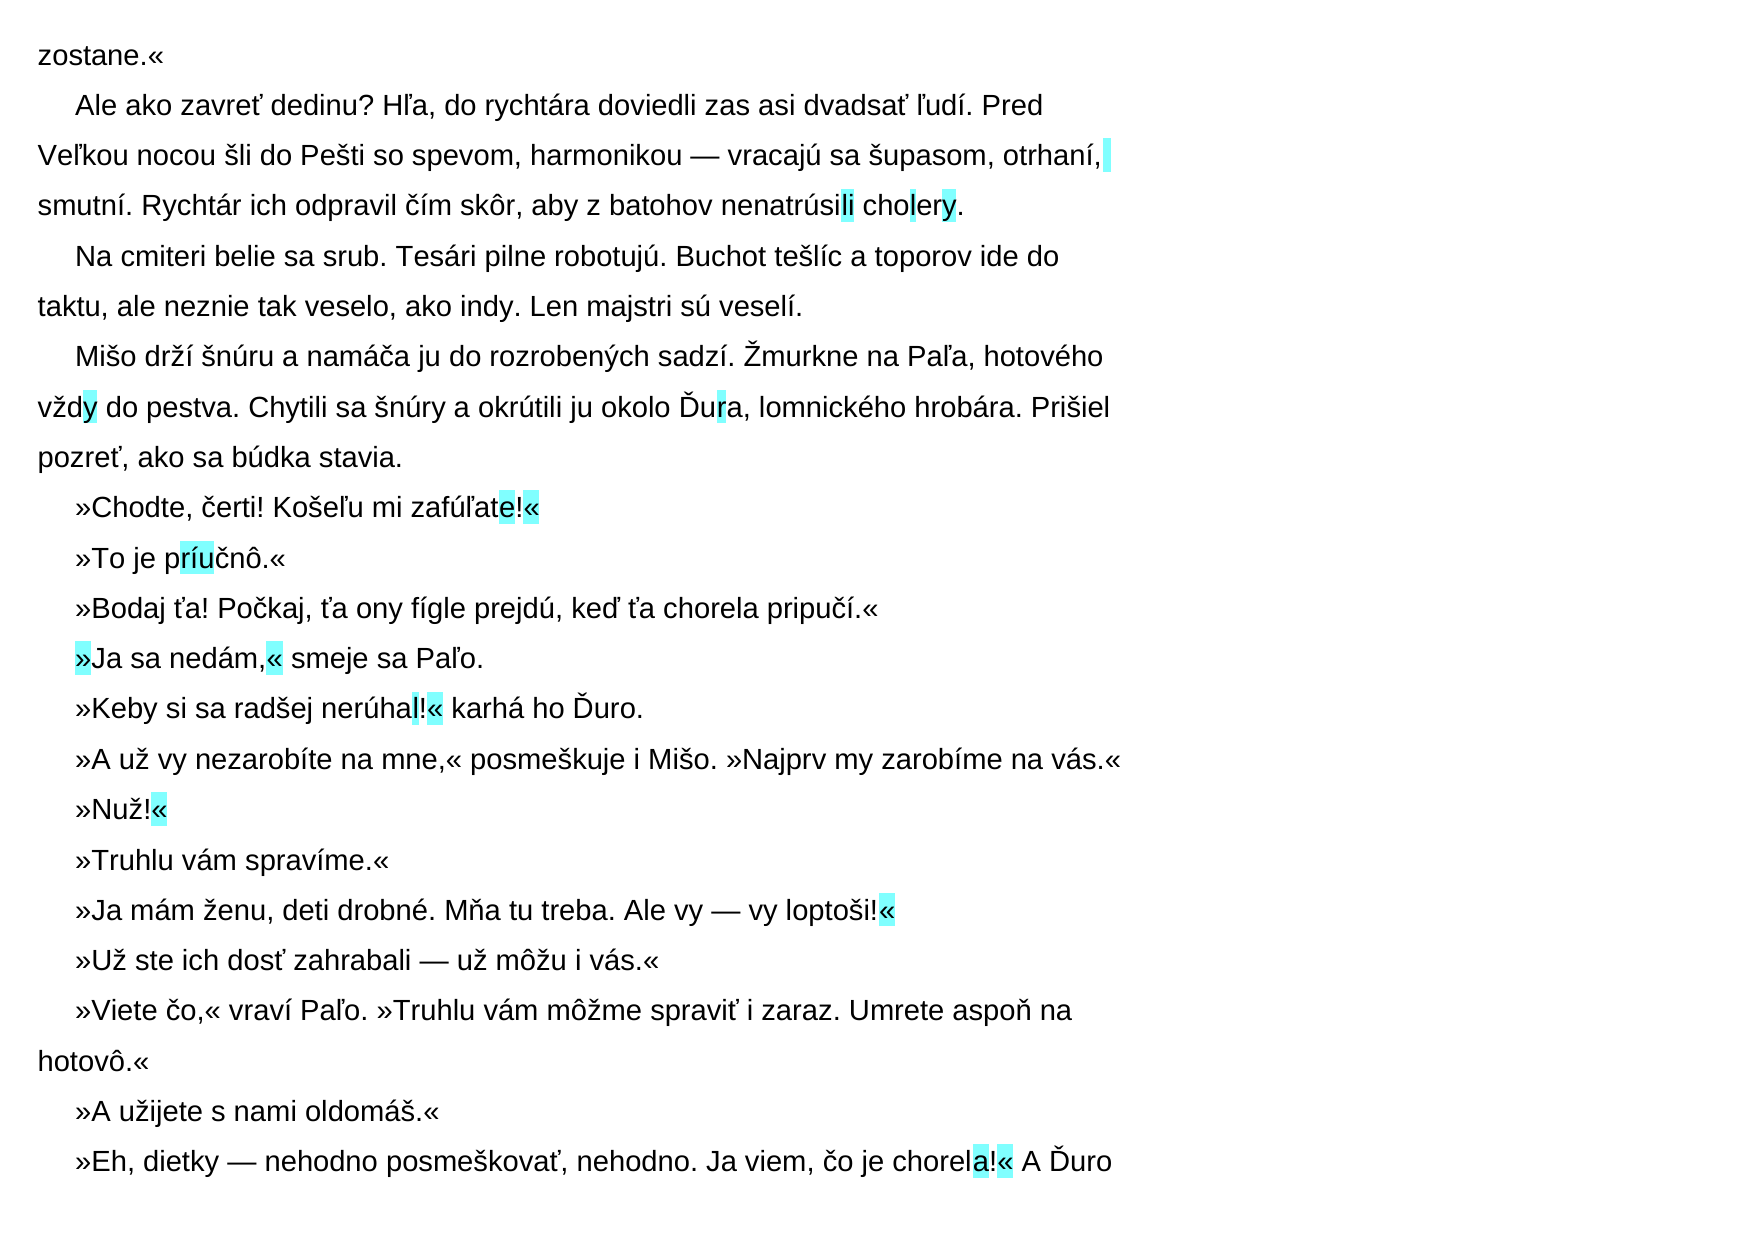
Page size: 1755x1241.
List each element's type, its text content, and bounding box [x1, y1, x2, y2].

text »Chodte, čerti! Košeľu mi zafúľate!« [37, 490, 1130, 524]
text »Bodaj ťa! Počkaj, ťa ony fígle prejdú, keď ťa chorela pripučí.« [37, 591, 1130, 624]
text »Eh, dietky — nehodno posmeškovať, nehodno. Ja viem, čo je chorela!« A Ďuro [37, 1144, 1130, 1178]
text zostane.« [37, 37, 1130, 71]
text »Ja sa nedám,« smeje sa Paľo. [37, 641, 1130, 675]
text »Ja mám ženu, deti drobné. Mňa tu treba. Ale vy — vy loptoši!« [37, 893, 1130, 926]
text Ale ako zavreť dedinu? Hľa, do rychtára doviedli zas asi dvadsať ľudí. Pred Veľkou nocou šli do Pešti so spevom, harmonikou — vracajú sa šupasom, otrhaní, smutní. Rychtár ich odpravil čím skôr, aby z batohov nenatrúsili cholery. [37, 88, 1130, 222]
text Mišo drží šnúru a namáča ju do rozrobených sadzí. Žmurkne na Paľa, hotového vždy do pestva. Chytili sa šnúry a okrútili ju okolo Ďura, lomnického hrobára. Prišiel pozreť, ako sa búdka stavia. [37, 339, 1130, 473]
text Na cmiteri belie sa srub. Tesári pilne robotujú. Buchot tešlíc a toporov ide do taktu, ale neznie tak veselo, ako indy. Len majstri sú veselí. [37, 239, 1130, 323]
text »Nuž!« [37, 792, 1130, 826]
text »Keby si sa radšej nerúhal!« karhá ho Ďuro. [37, 692, 1130, 725]
text »Truhlu vám spravíme.« [37, 842, 1130, 876]
text »Viete čo,« vraví Paľo. »Truhlu vám môžme spraviť i zaraz. Umrete aspoň na hotovô.« [37, 993, 1130, 1077]
text »Už ste ich dosť zahrabali — už môžu i vás.« [37, 943, 1130, 977]
text »A užijete s nami oldomáš.« [37, 1094, 1130, 1128]
text »A už vy nezarobíte na mne,« posmeškuje i Mišo. »Najprv my zarobíme na vás.« [37, 742, 1130, 775]
text »To je príučnô.« [37, 541, 1130, 574]
